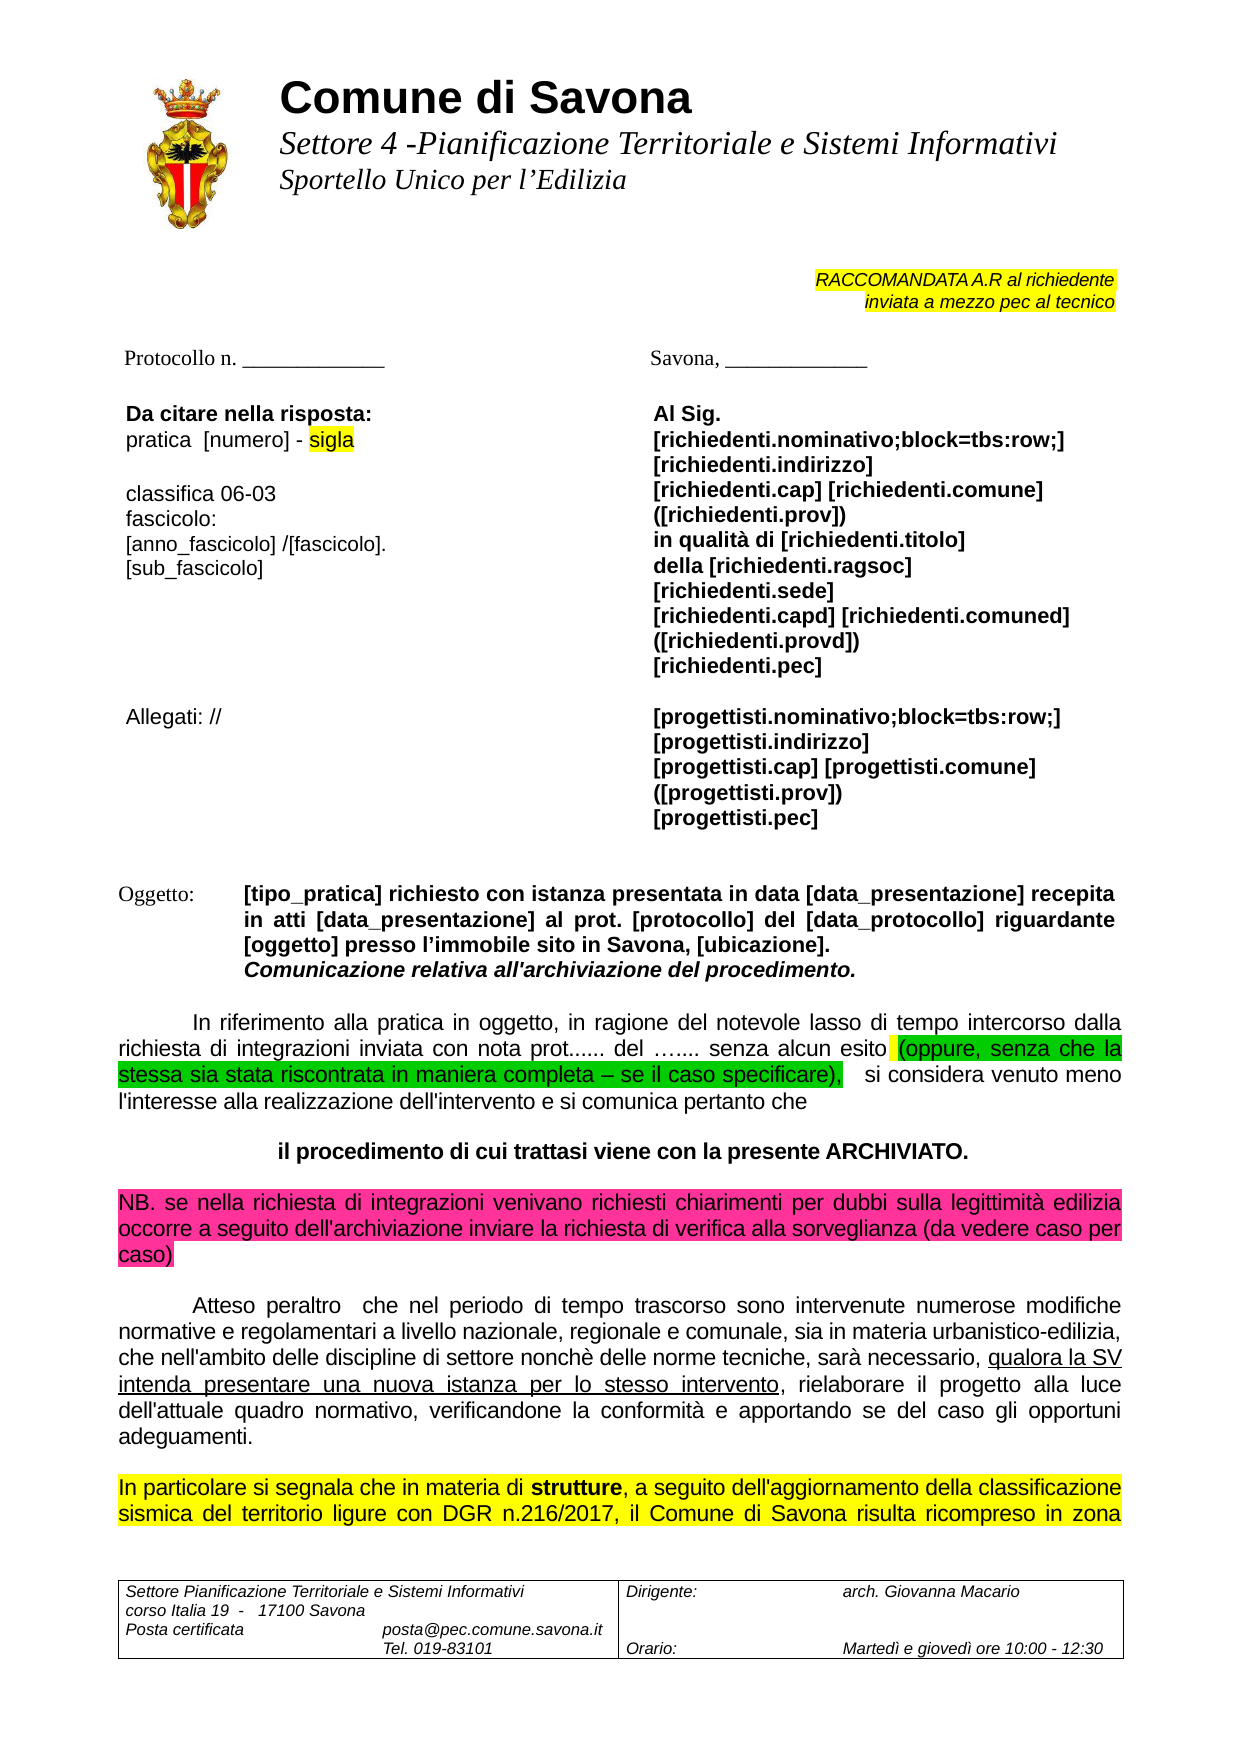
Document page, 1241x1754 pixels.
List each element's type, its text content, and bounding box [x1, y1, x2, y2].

picture [125, 79, 249, 229]
text NB. se nella richiesta di integrazioni venivano richiesti chiarimenti per dubbi sulla legittimità edilizia occorre a seguito dell'archiviazione inviare la richiesta di verifica alla sorveglianza (da vedere caso per caso) [118, 1188, 1122, 1267]
table_header Al Sig. [richiedenti.nominativo;block=tbs:row;] [richiedenti.indirizzo] [richiedenti.cap] [richiedenti.comune] ([richiedenti.prov]) in qualità di [richiedenti.titolo] della [richiedenti.ragsoc] [richiedenti.sede] [richiedenti.capd] [richiedenti.comuned] ([richiedenti.provd]) [richiedenti.pec] [646, 401, 1119, 704]
table_header [tipo_pratica] richiesto con istanza presentata in data [data_presentazione] recepita in atti [data_presentazione] al prot. [protocollo] del [data_protocollo] riguardante [oggetto] presso l’immobile sito in Savona, [ubicazione]. Comunicazione relativa all'archiviazione del procedimento. [236, 881, 1123, 982]
table_header RACCOMANDATA A.R al richiedente inviata a mezzo pec al tecnico [644, 263, 1122, 339]
table_cell Protocollo n. _____________ [118, 339, 644, 376]
table_cell [451, 704, 646, 856]
text il procedimento di cui trattasi viene con la presente ARCHIVIATO. [118, 1138, 1122, 1164]
table_header [451, 401, 646, 704]
text In particolare si segnala che in materia di strutture, a seguito dell'aggiornamento della classificazione sismica del territorio ligure con DGR n.216/2017, il Comune di Savona risulta ricompreso in zona [118, 1474, 1122, 1526]
table_header Oggetto: [111, 881, 236, 982]
text In riferimento alla pratica in oggetto, in ragione del notevole lasso di tempo intercorso dalla richiesta di integrazioni inviata con nota prot...... del ….... senza alcun esito (oppure, senza che la stessa sia stata riscontrata in maniera completa – se il caso specificare), si considera venuto meno l'interesse alla realizzazione dell'intervento e si comunica pertanto che [118, 1008, 1122, 1114]
table_cell Allegati: // [118, 704, 451, 856]
table_cell [progettisti.nominativo;block=tbs:row;] [progettisti.indirizzo] [progettisti.cap] [progettisti.comune] ([progettisti.prov]) [progettisti.pec] [646, 704, 1119, 856]
table_cell Savona, _____________ [644, 339, 1122, 376]
table_header [118, 263, 644, 339]
table_header Da citare nella risposta: pratica [numero] - sigla classifica 06-03 fascicolo: [anno_fascicolo] /[fascicolo].[sub_fascicolo] [118, 401, 451, 704]
text Atteso peraltro che nel periodo di tempo trascorso sono intervenute numerose modifiche normative e regolamentari a livello nazionale, regionale e comunale, sia in materia urbanistico-edilizia, che nell'ambito delle discipline di settore nonchè delle norme tecniche, sarà necessario, qualora la SV intenda presentare una nuova istanza per lo stesso intervento, rielaborare il progetto alla luce dell'attuale quadro normativo, verificandone la conformità e apportando se del caso gli opportuni adeguamenti. [118, 1292, 1122, 1450]
